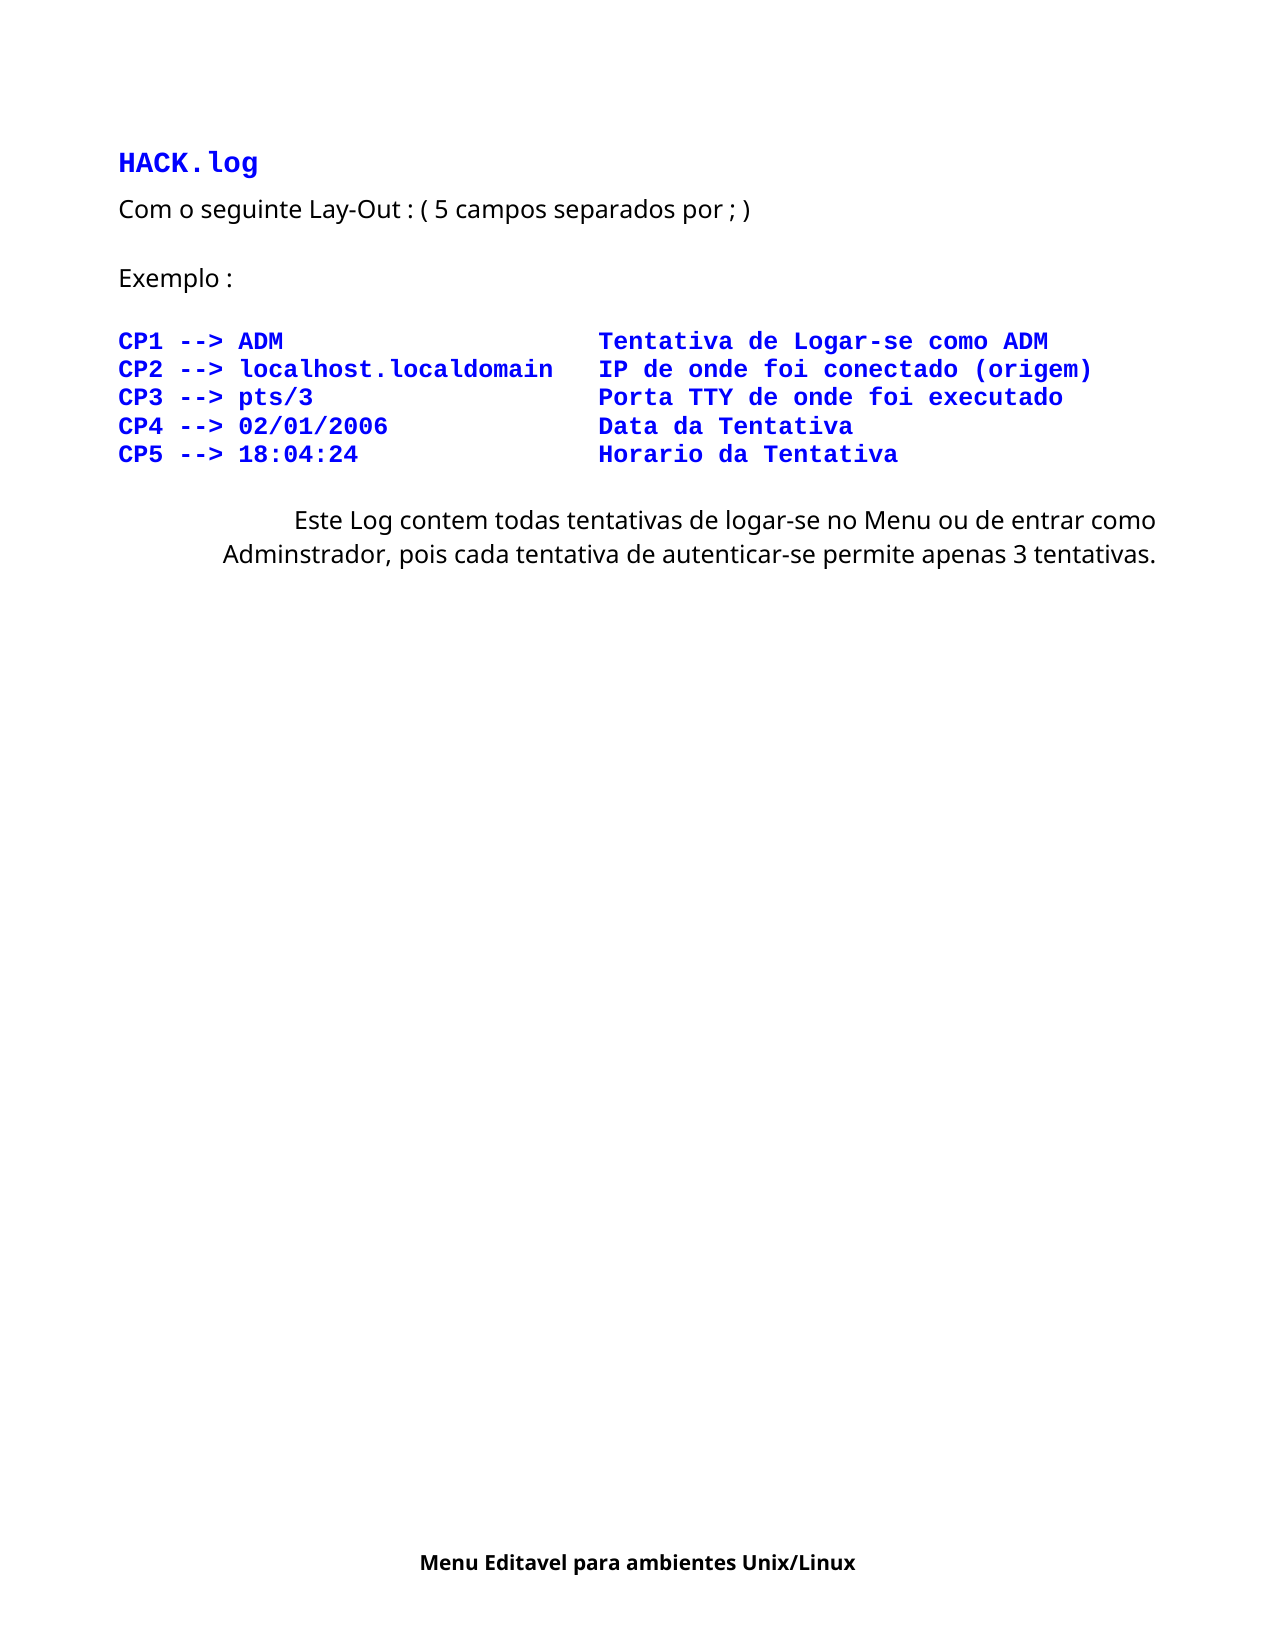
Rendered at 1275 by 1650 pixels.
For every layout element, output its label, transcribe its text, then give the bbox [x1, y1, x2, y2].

text CP1 --> ADM Tentativa de Logar-se como ADM [118, 328, 1157, 357]
text Com o seguinte Lay-Out : ( 5 campos separados por ; ) [118, 192, 1157, 226]
text Este Log contem todas tentativas de logar-se no Menu ou de entrar como Adminstrador, pois cada tentativa de autenticar-se permite apenas 3 tentativas. [118, 503, 1157, 571]
text CP2 --> localhost.localdomain IP de onde foi conectado (origem) [118, 357, 1157, 385]
text HACK.log [118, 148, 1157, 181]
text CP5 --> 18:04:24 Horario da Tentativa [118, 442, 1157, 470]
text CP4 --> 02/01/2006 Data da Tentativa [118, 413, 1157, 442]
text CP3 --> pts/3 Porta TTY de onde foi executado [118, 385, 1157, 413]
text Exemplo : [118, 260, 1157, 294]
